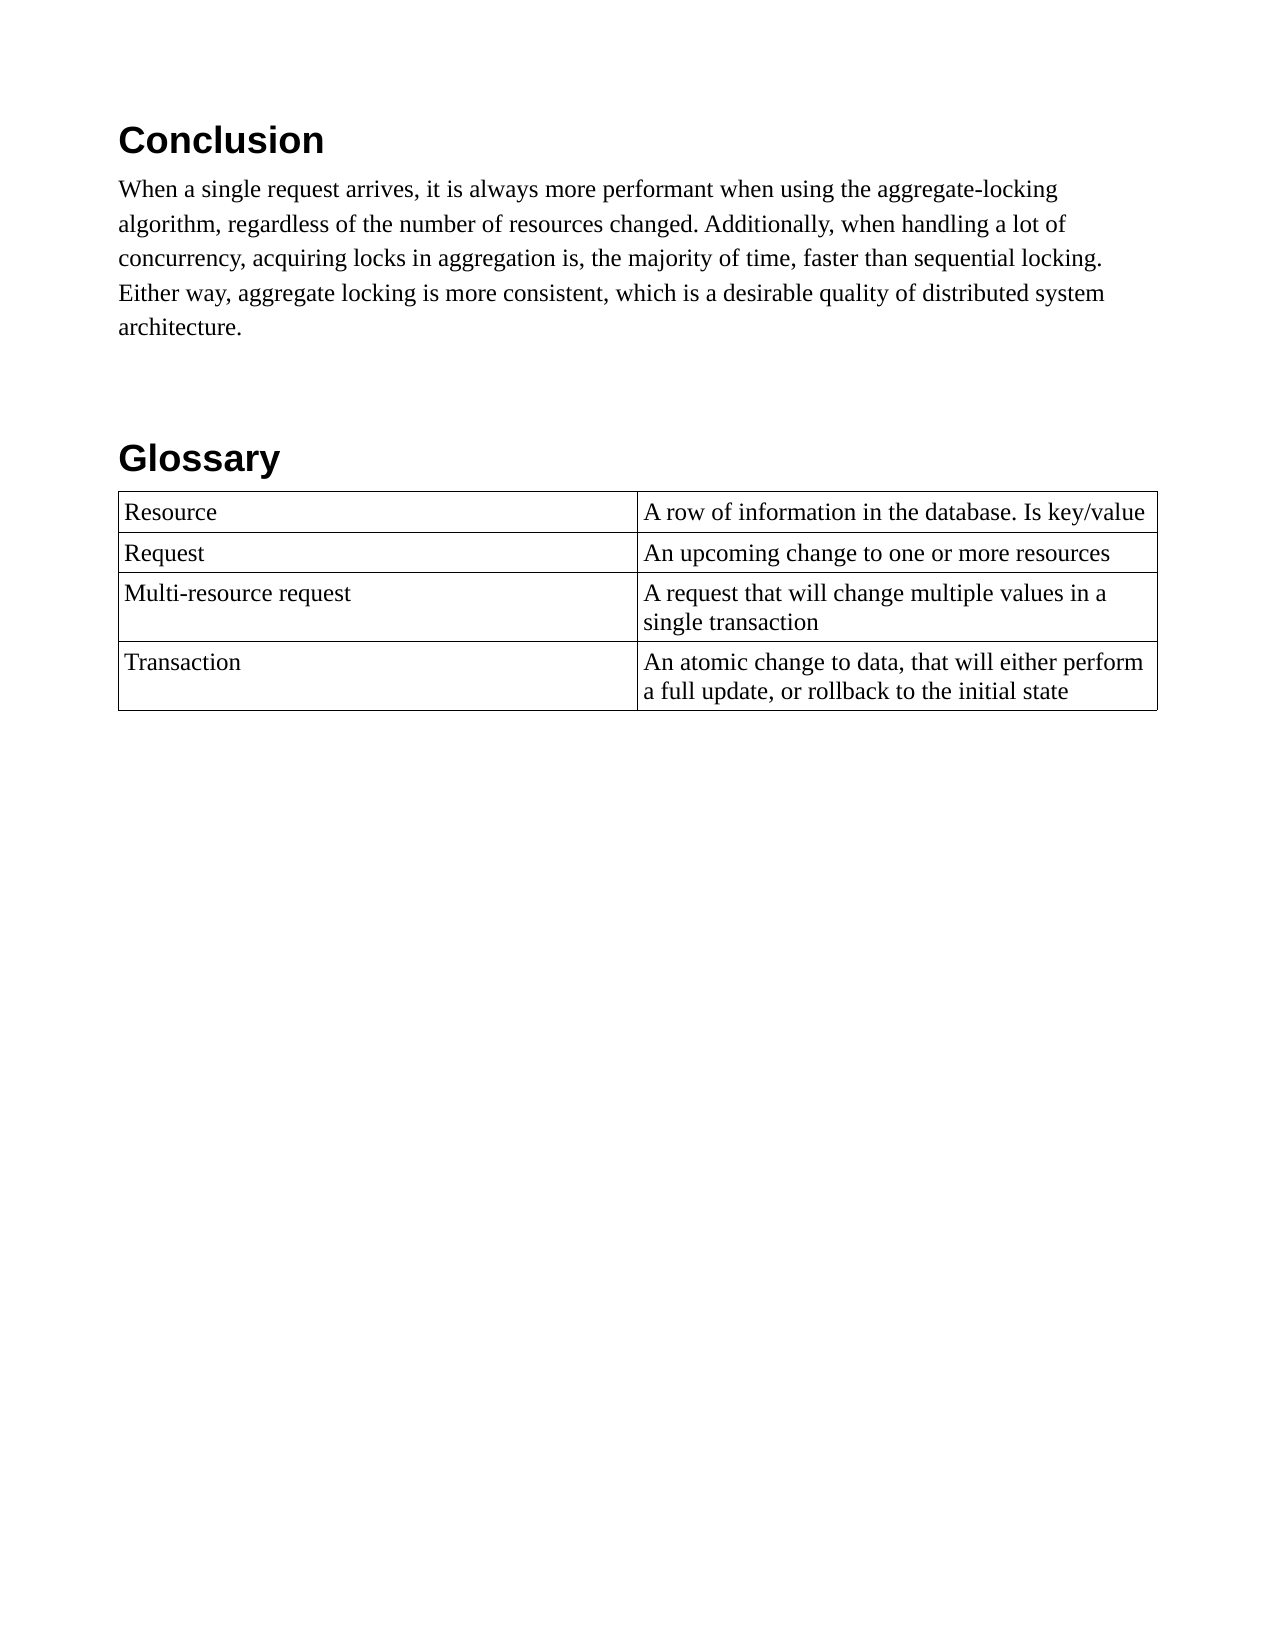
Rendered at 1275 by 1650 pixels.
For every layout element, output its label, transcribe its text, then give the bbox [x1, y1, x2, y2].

subtitle Glossary [118, 435, 1157, 479]
table_cell Request [119, 533, 637, 572]
table_cell Transaction [119, 642, 637, 710]
table_cell A request that will change multiple values in a single transaction [638, 573, 1157, 641]
table_header Resource [119, 492, 637, 532]
table_cell An upcoming change to one or more resources [638, 533, 1157, 572]
text When a single request arrives, it is always more performant when using the aggregate-locking algorithm, regardless of the number of resources changed. Additionally, when handling a lot of concurrency, acquiring locks in aggregation is, the majority of time, faster than sequential locking. Either way, aggregate locking is more consistent, which is a desirable quality of distributed system architecture. [118, 174, 1157, 341]
table_cell An atomic change to data, that will either perform a full update, or rollback to the initial state [638, 642, 1157, 710]
table_cell Multi-resource request [119, 573, 637, 641]
table_header A row of information in the database. Is key/value [638, 492, 1157, 532]
subtitle Conclusion [118, 118, 1157, 162]
